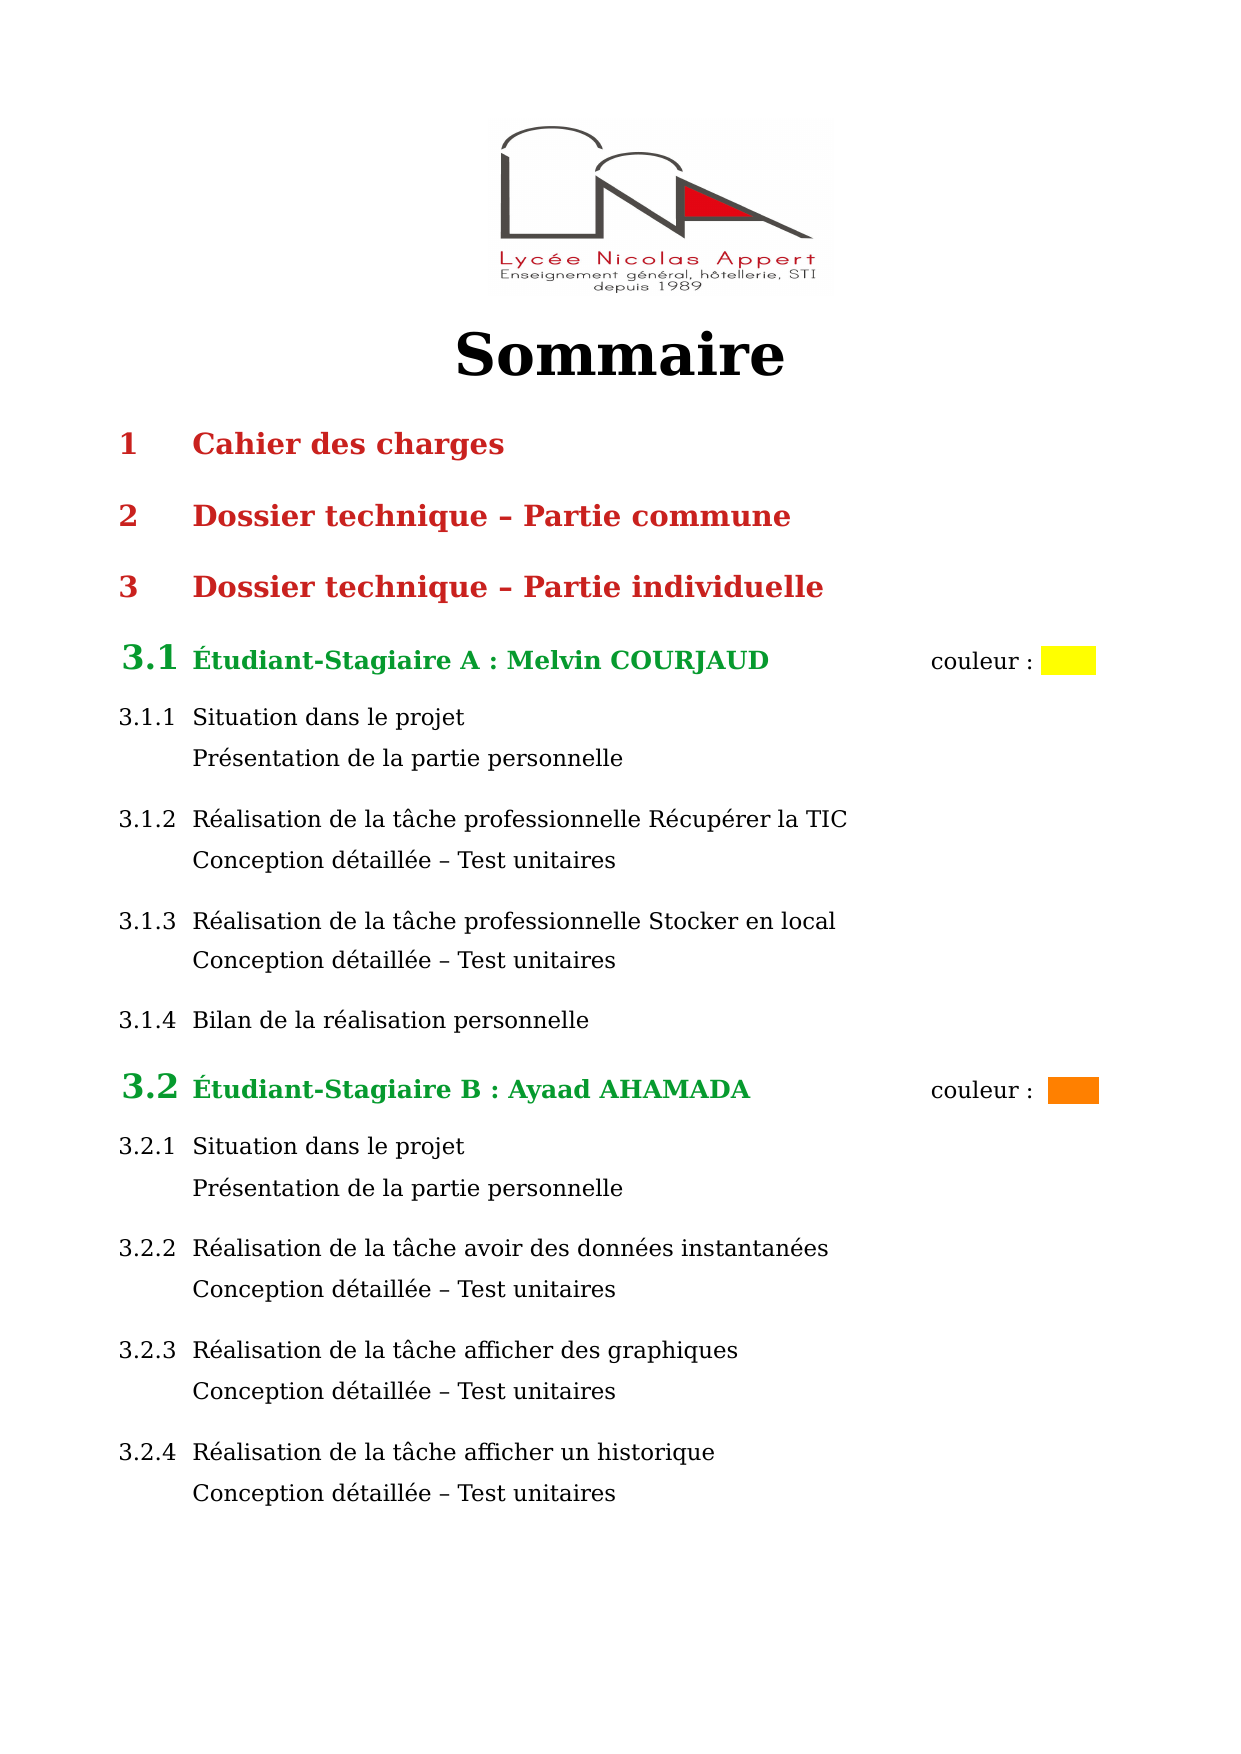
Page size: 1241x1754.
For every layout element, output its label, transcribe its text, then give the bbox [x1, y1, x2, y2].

text Conception détaillée – Test unitaires [118, 1274, 1122, 1304]
subtitle Bilan de la réalisation personnelle [118, 1007, 1122, 1034]
subtitle Dossier technique – Partie commune [118, 498, 1122, 533]
text Conception détaillée – Test unitaires [118, 1376, 1122, 1405]
subtitle Réalisation de la tâche afficher des graphiques [118, 1337, 1122, 1364]
text Conception détaillée – Test unitaires [118, 845, 1122, 874]
subtitle Cahier des charges [118, 427, 1122, 461]
subtitle Situation dans le projet [118, 704, 1122, 731]
subtitle Réalisation de la tâche avoir des données instantanées [118, 1235, 1122, 1262]
subtitle Réalisation de la tâche professionnelle Récupérer la TIC [118, 806, 1122, 833]
subtitle Réalisation de la tâche professionnelle Stocker en local [118, 908, 1122, 935]
text Présentation de la partie personnelle [118, 743, 1122, 773]
text Conception détaillée – Test unitaires [118, 1478, 1122, 1507]
subtitle Situation dans le projet [118, 1133, 1122, 1160]
subtitle Étudiant-Stagiaire A : Melvin COURJAUD couleur : [118, 638, 1122, 677]
picture [487, 118, 834, 296]
title Sommaire [118, 321, 1122, 389]
text Conception détaillée – Test unitaires [118, 947, 1122, 974]
subtitle Réalisation de la tâche afficher un historique [118, 1439, 1122, 1465]
subtitle Étudiant-Stagiaire B : Ayaad AHAMADA couleur : [118, 1067, 1122, 1106]
subtitle Dossier technique – Partie individuelle [118, 570, 1122, 604]
text Présentation de la partie personnelle [118, 1173, 1122, 1202]
